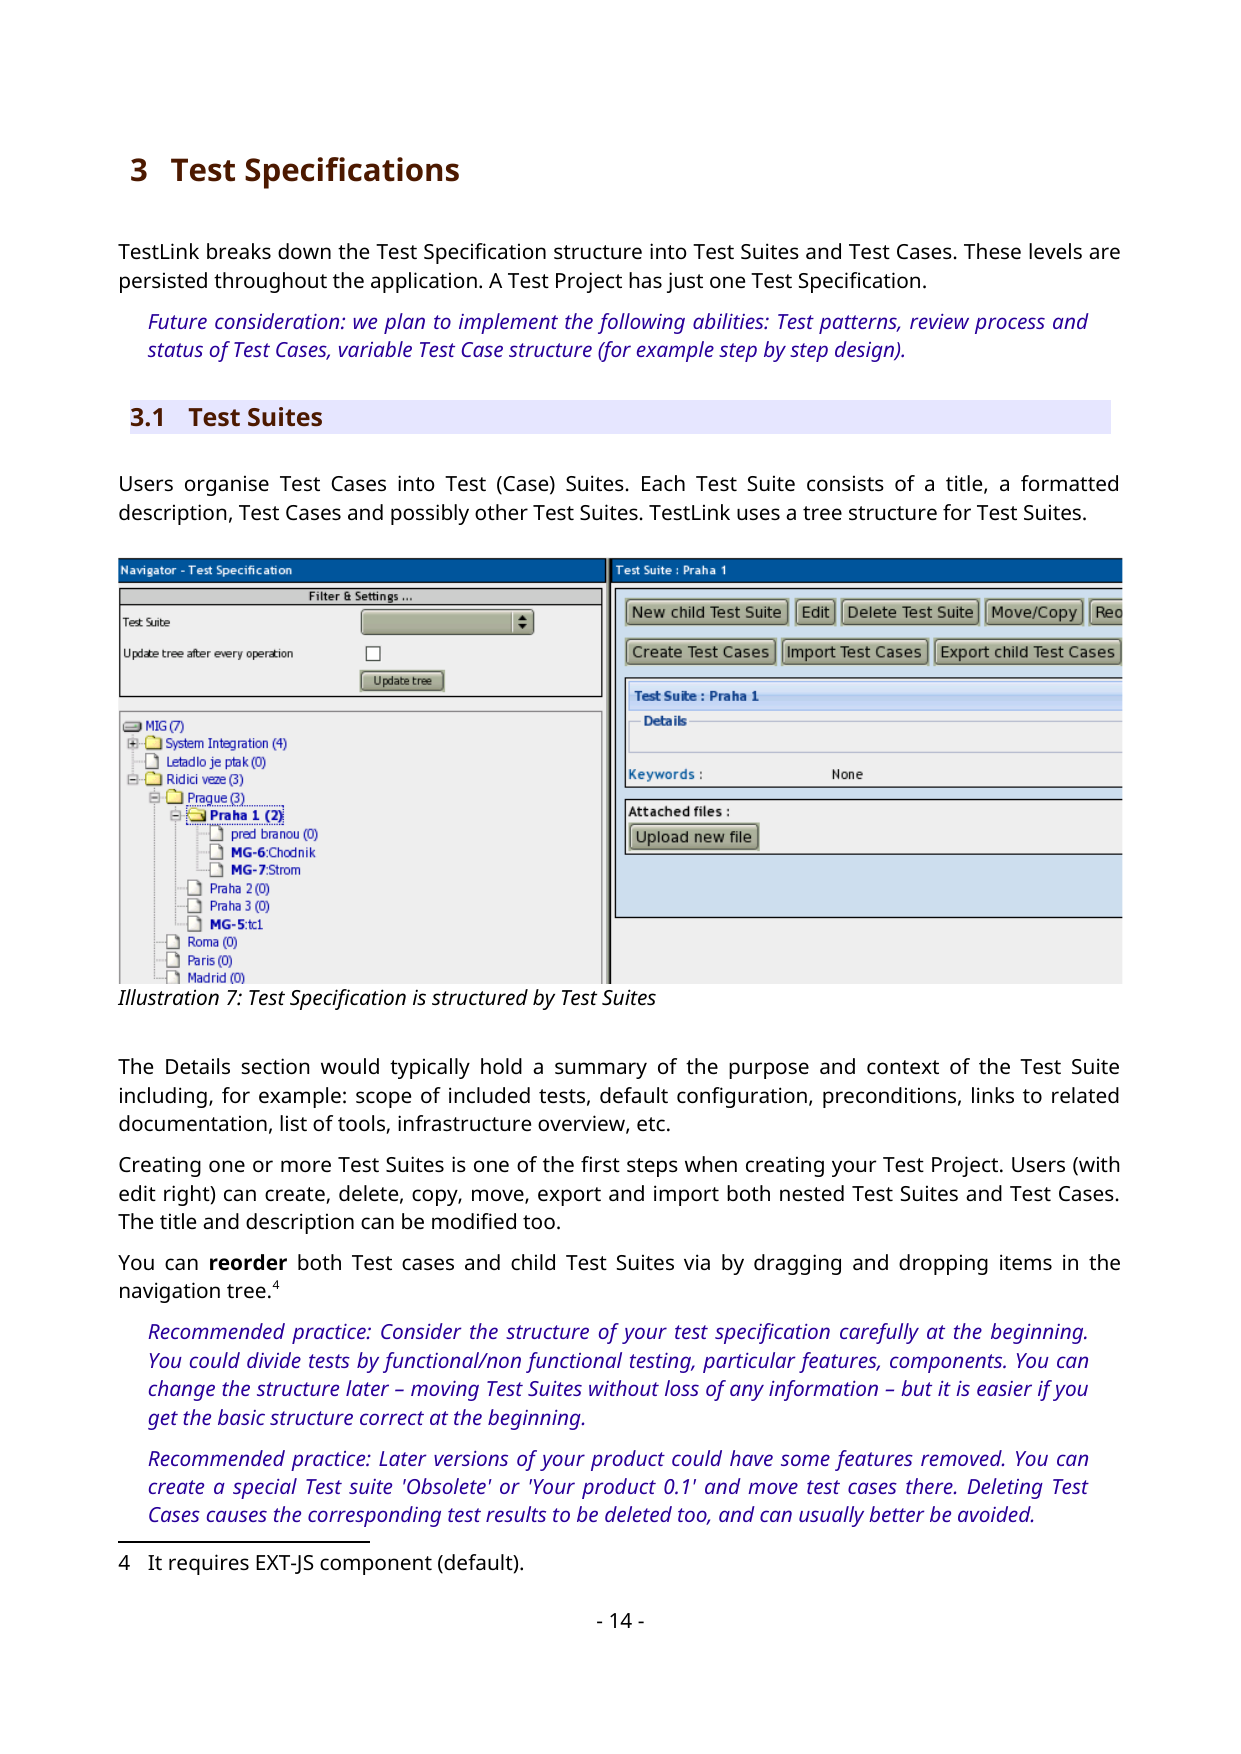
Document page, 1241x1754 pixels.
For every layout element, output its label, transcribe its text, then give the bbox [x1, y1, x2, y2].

text Future consideration: we plan to implement the following abilities: Test patterns, review process and status of Test Cases, variable Test Case structure (for example step by step design). [148, 307, 1093, 364]
subtitle Test Suites [130, 400, 1111, 434]
subtitle Test Specifications [130, 148, 1111, 190]
text Users organise Test Cases into Test (Case) Suites. Each Test Suite consists of a title, a formatted description, Test Cases and possibly other Test Suites. TestLink uses a tree structure for Test Suites. [118, 469, 1122, 526]
text Illustration 7: Test Specification is structured by Test Suites [118, 984, 1122, 1012]
text Recommended practice: Consider the structure of your test specification carefully at the beginning. You could divide tests by functional/non functional testing, particular features, components. You can change the structure later – moving Test Suites without loss of any information – but it is easier if you get the basic structure correct at the beginning. [148, 1317, 1093, 1431]
text Creating one or more Test Suites is one of the first steps when creating your Test Project. Users (with edit right) can create, delete, copy, move, export and import both nested Test Suites and Test Cases. The title and description can be modified too. [118, 1150, 1122, 1236]
text The Details section would typically hold a summary of the purpose and context of the Test Suite including, for example: scope of included tests, default configuration, preconditions, links to related documentation, list of tools, infrastructure overview, etc. [118, 1052, 1122, 1138]
text TestLink breaks down the Test Specification structure into Test Suites and Test Cases. These levels are persisted throughout the application. A Test Project has just one Test Specification. [118, 237, 1122, 294]
text It requires EXT-JS component (default). [118, 1548, 1122, 1576]
text You can reorder both Test cases and child Test Suites via by dragging and dropping items in the navigation tree. [118, 1248, 1122, 1305]
text Recommended practice: Later versions of your product could have some features removed. You can create a special Test suite 'Obsolete' or 'Your product 0.1' and move test cases there. Deleting Test Cases causes the corresponding test results to be deleted too, and can usually better be avoided. [148, 1444, 1093, 1529]
picture [118, 557, 1123, 984]
